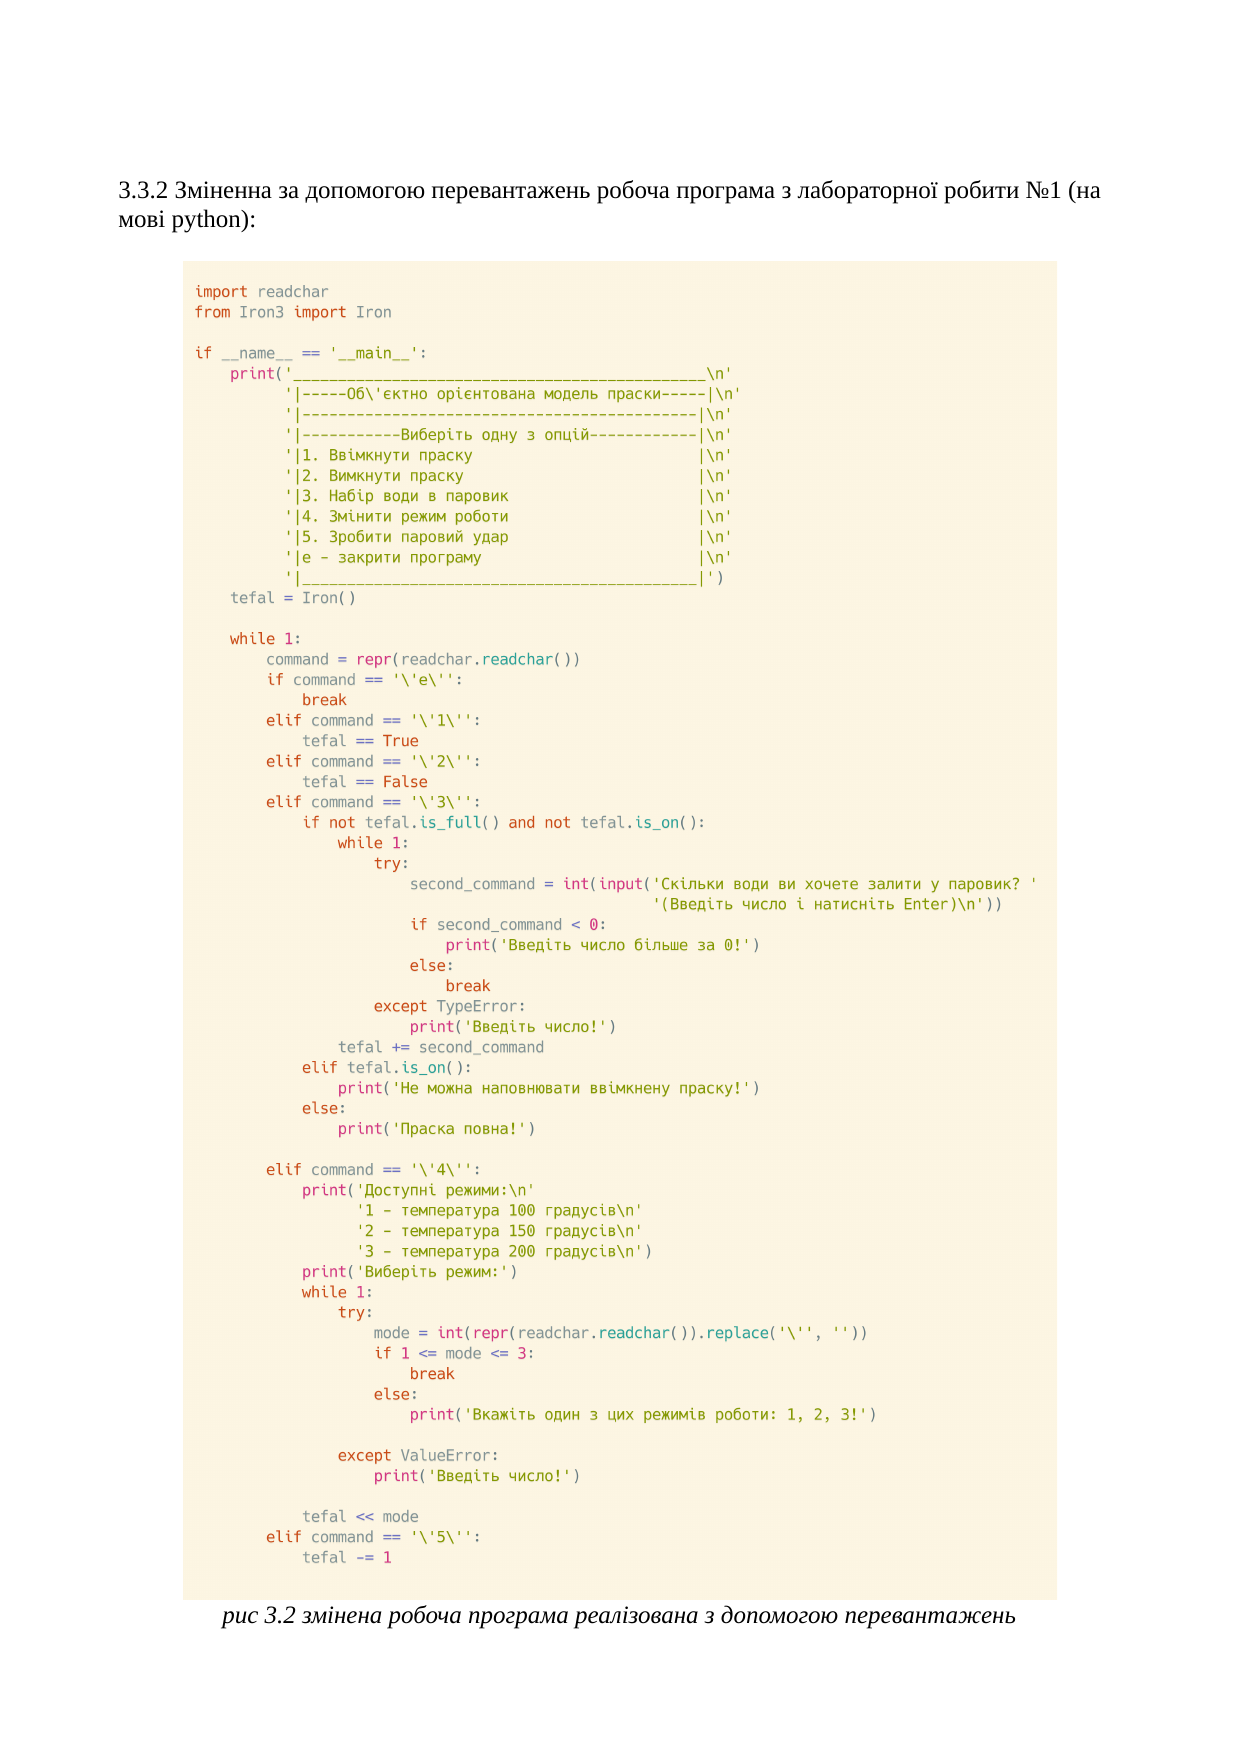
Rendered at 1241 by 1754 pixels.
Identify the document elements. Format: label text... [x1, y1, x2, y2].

picture [183, 261, 1058, 1600]
text 3.3.2 Зміненна за допомогою перевантажень робоча програма з лабораторної робити №1 (на мові python): [118, 176, 1122, 233]
text рис 3.2 змінена робоча програма реалізована з допомогою перевантажень [118, 1600, 1122, 1629]
